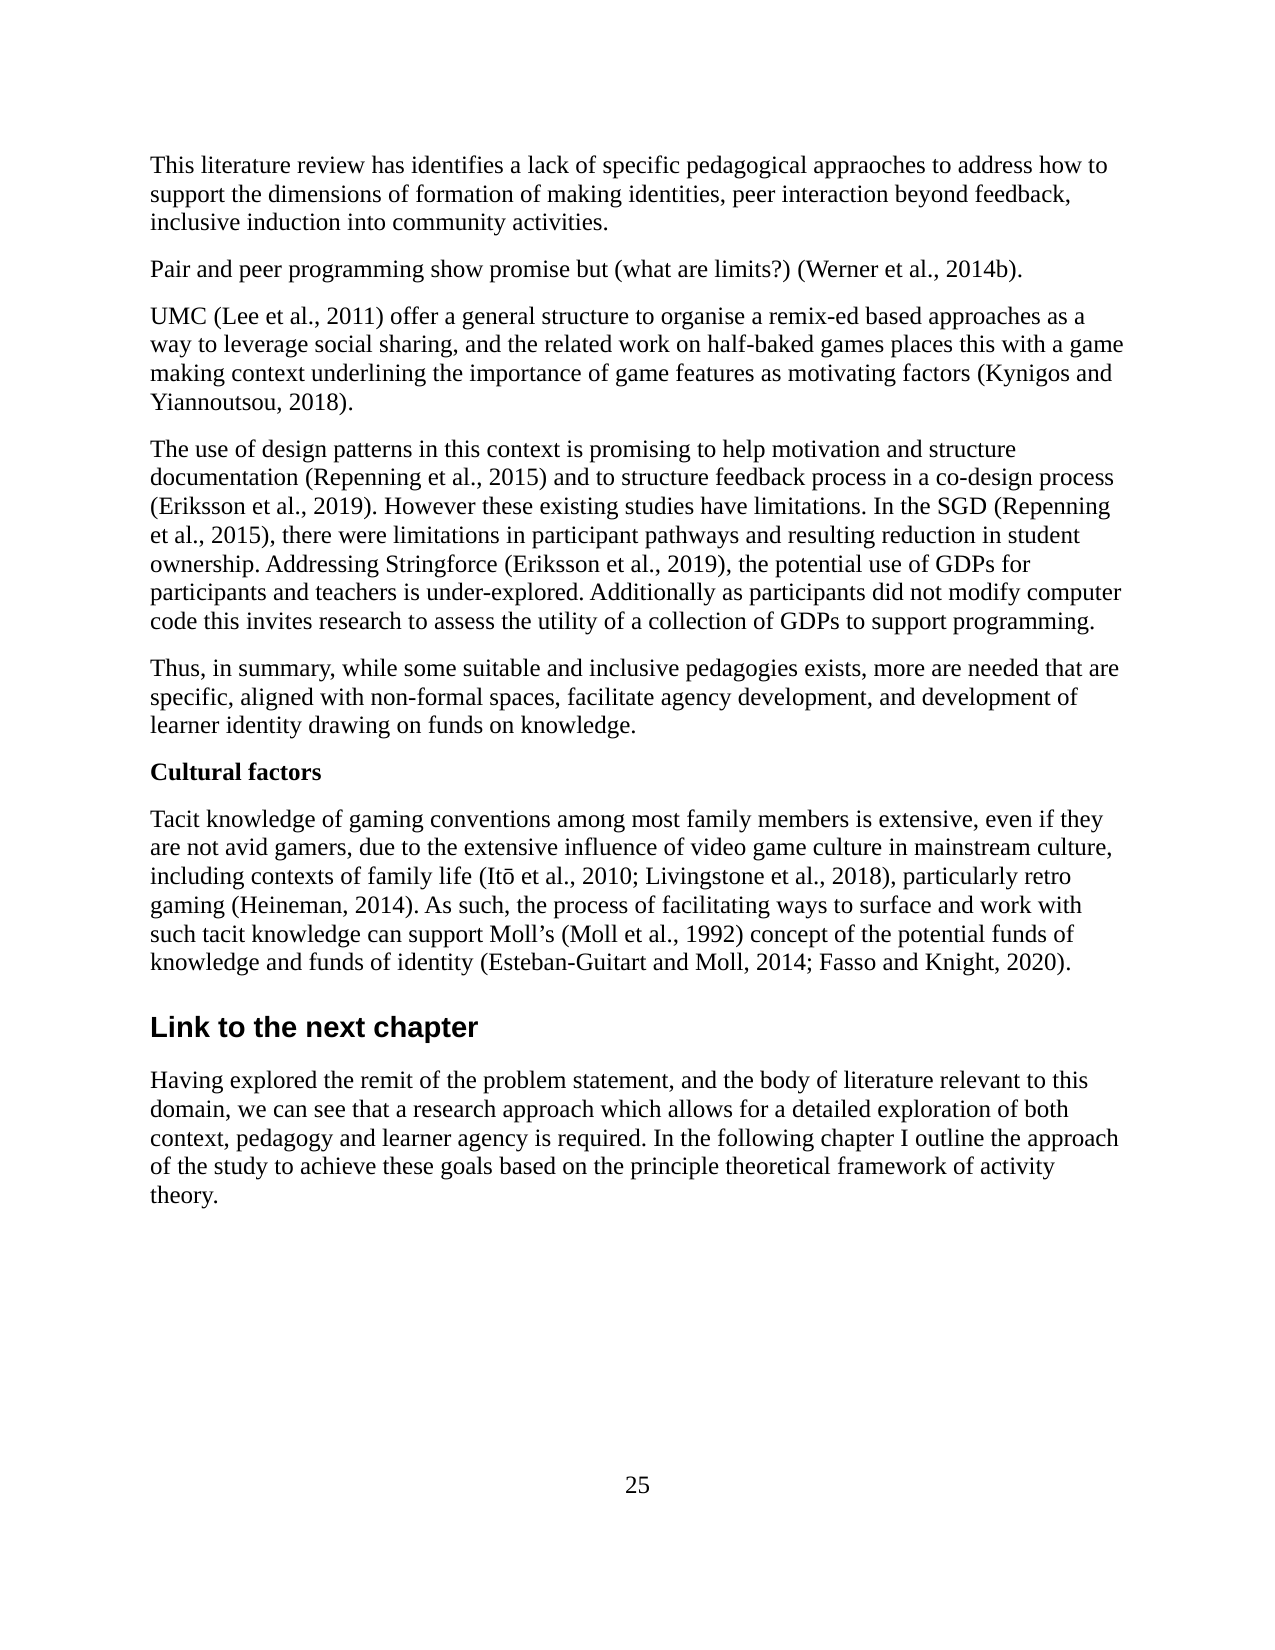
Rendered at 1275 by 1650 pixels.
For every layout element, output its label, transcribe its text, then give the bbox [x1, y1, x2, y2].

text Cultural factors [150, 757, 1125, 786]
text Having explored the remit of the problem statement, and the body of literature relevant to this domain, we can see that a research approach which allows for a detailed exploration of both context, pedagogy and learner agency is required. In the following chapter I outline the approach of the study to achieve these goals based on the principle theoretical framework of activity theory. [150, 1065, 1125, 1209]
text UMC (Lee et al., 2011) offer a general structure to organise a remix-ed based approaches as a way to leverage social sharing, and the related work on half-baked games places this with a game making context underlining the importance of game features as motivating factors (Kynigos and Yiannoutsou, 2018). [150, 301, 1125, 416]
text Pair and peer programming show promise but (what are limits?) (Werner et al., 2014b). [150, 254, 1125, 283]
text Thus, in summary, while some suitable and inclusive pedagogies exists, more are needed that are specific, aligned with non-formal spaces, facilitate agency development, and development of learner identity drawing on funds on knowledge. [150, 653, 1125, 739]
subtitle Link to the next chapter [150, 1010, 1125, 1044]
text The use of design patterns in this context is promising to help motivation and structure documentation (Repenning et al., 2015) and to structure feedback process in a co-design process (Eriksson et al., 2019). However these existing studies have limitations. In the SGD (Repenning et al., 2015), there were limitations in participant pathways and resulting reduction in student ownership. Addressing Stringforce (Eriksson et al., 2019), the potential use of GDPs for participants and teachers is under-explored. Additionally as participants did not modify computer code this invites research to assess the utility of a collection of GDPs to support programming. [150, 434, 1125, 635]
text Tacit knowledge of gaming conventions among most family members is extensive, even if they are not avid gamers, due to the extensive influence of video game culture in mainstream culture, including contexts of family life (Itō et al., 2010; Livingstone et al., 2018), particularly retro gaming (Heineman, 2014). As such, the process of facilitating ways to surface and work with such tacit knowledge can support Moll’s (Moll et al., 1992) concept of the potential funds of knowledge and funds of identity (Esteban-Guitart and Moll, 2014; Fasso and Knight, 2020). [150, 804, 1125, 976]
text This literature review has identifies a lack of specific pedagogical appraoches to address how to support the dimensions of formation of making identities, peer interaction beyond feedback, inclusive induction into community activities. [150, 150, 1125, 236]
